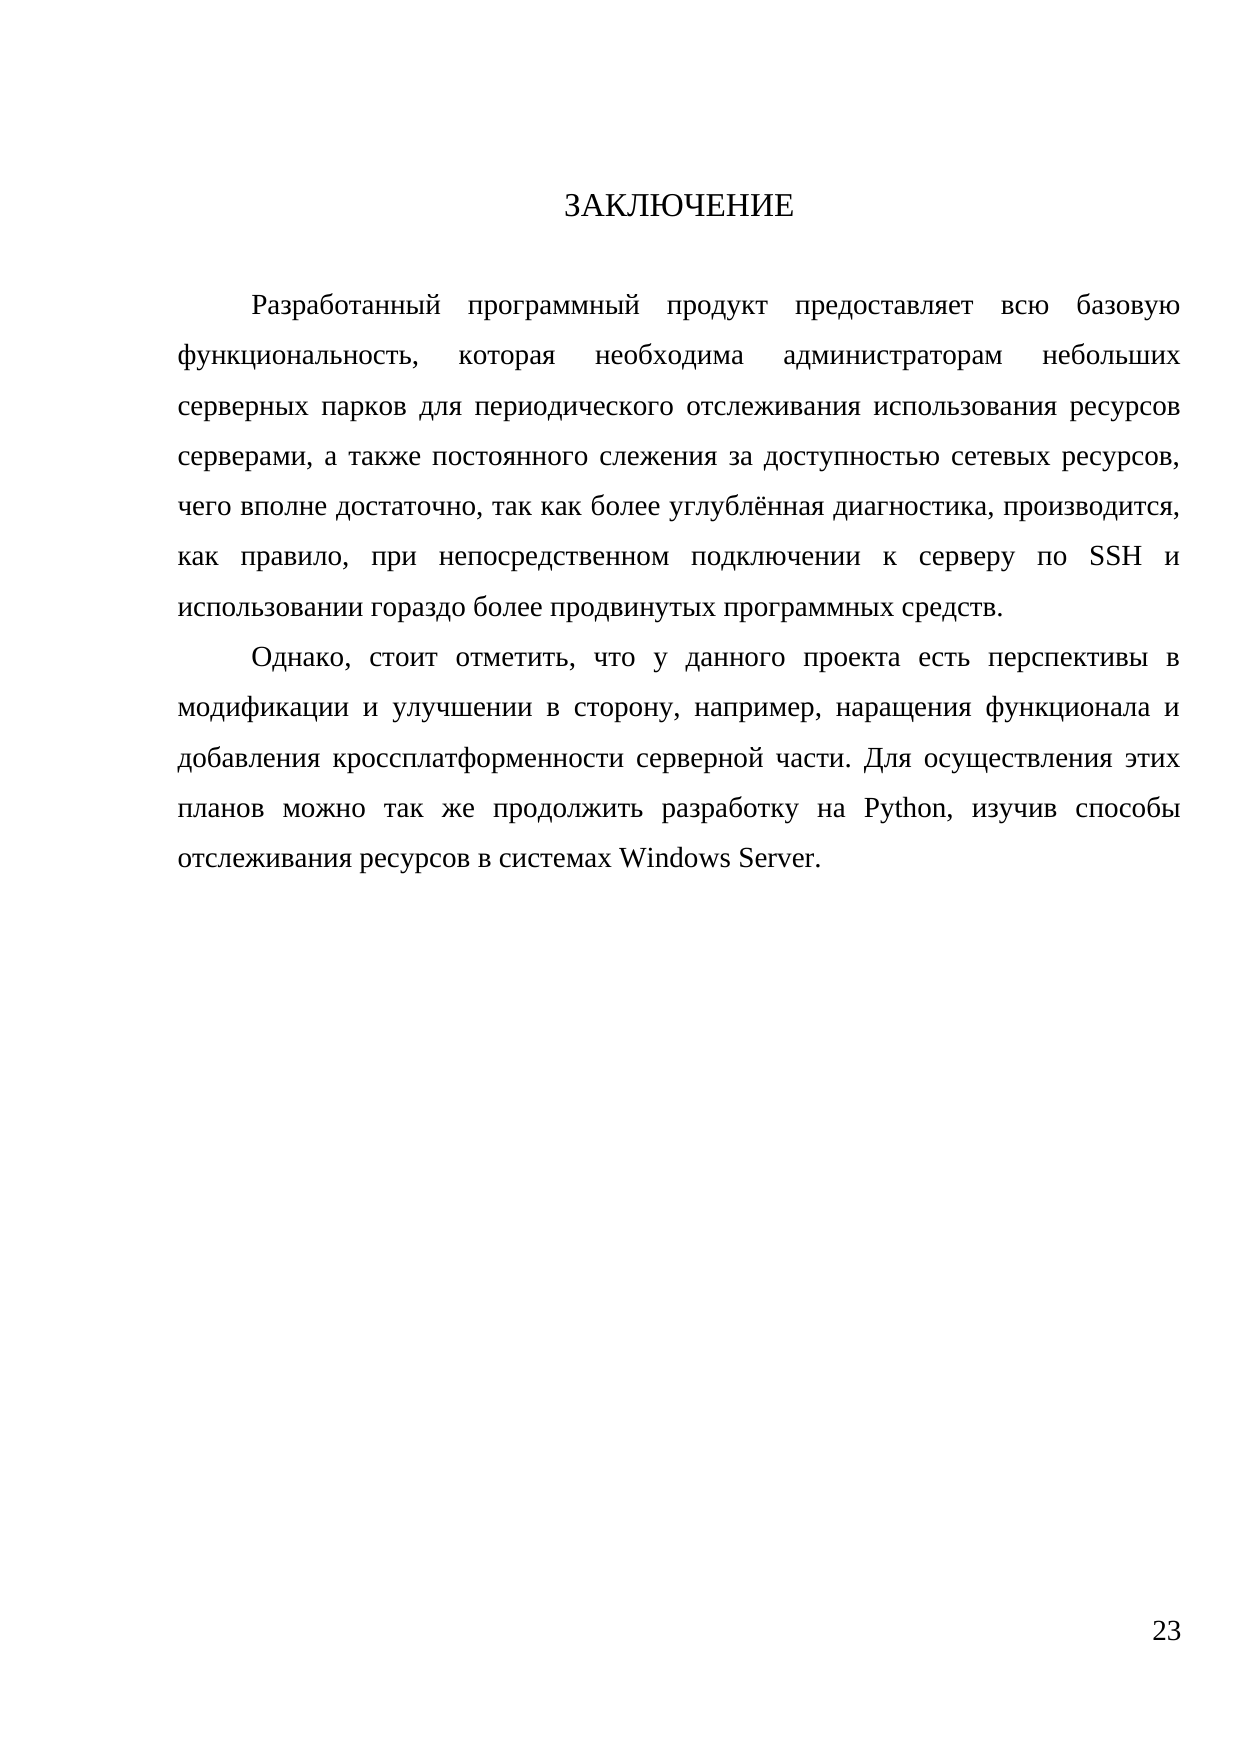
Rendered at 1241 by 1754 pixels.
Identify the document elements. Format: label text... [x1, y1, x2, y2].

text Разработанный программный продукт предоставляет всю базовую функциональность, которая необходима администраторам небольших серверных парков для периодического отслеживания использования ресурсов серверами, а также постоянного слежения за доступностью сетевых ресурсов, чего вполне достаточно, так как более углублённая диагностика, производится, как правило, при непосредственном подключении к серверу по SSH и использовании гораздо более продвинутых программных средств. [177, 287, 1181, 622]
text Однако, стоит отметить, что у данного проекта есть перспективы в модификации и улучшении в сторону, например, наращения функционала и добавления кроссплатформенности серверной части. Для осуществления этих планов можно так же продолжить разработку на Python, изучив способы отслеживания ресурсов в системах Windows Server. [177, 639, 1181, 874]
subtitle ЗАКЛЮЧЕНИЕ [177, 185, 1181, 224]
